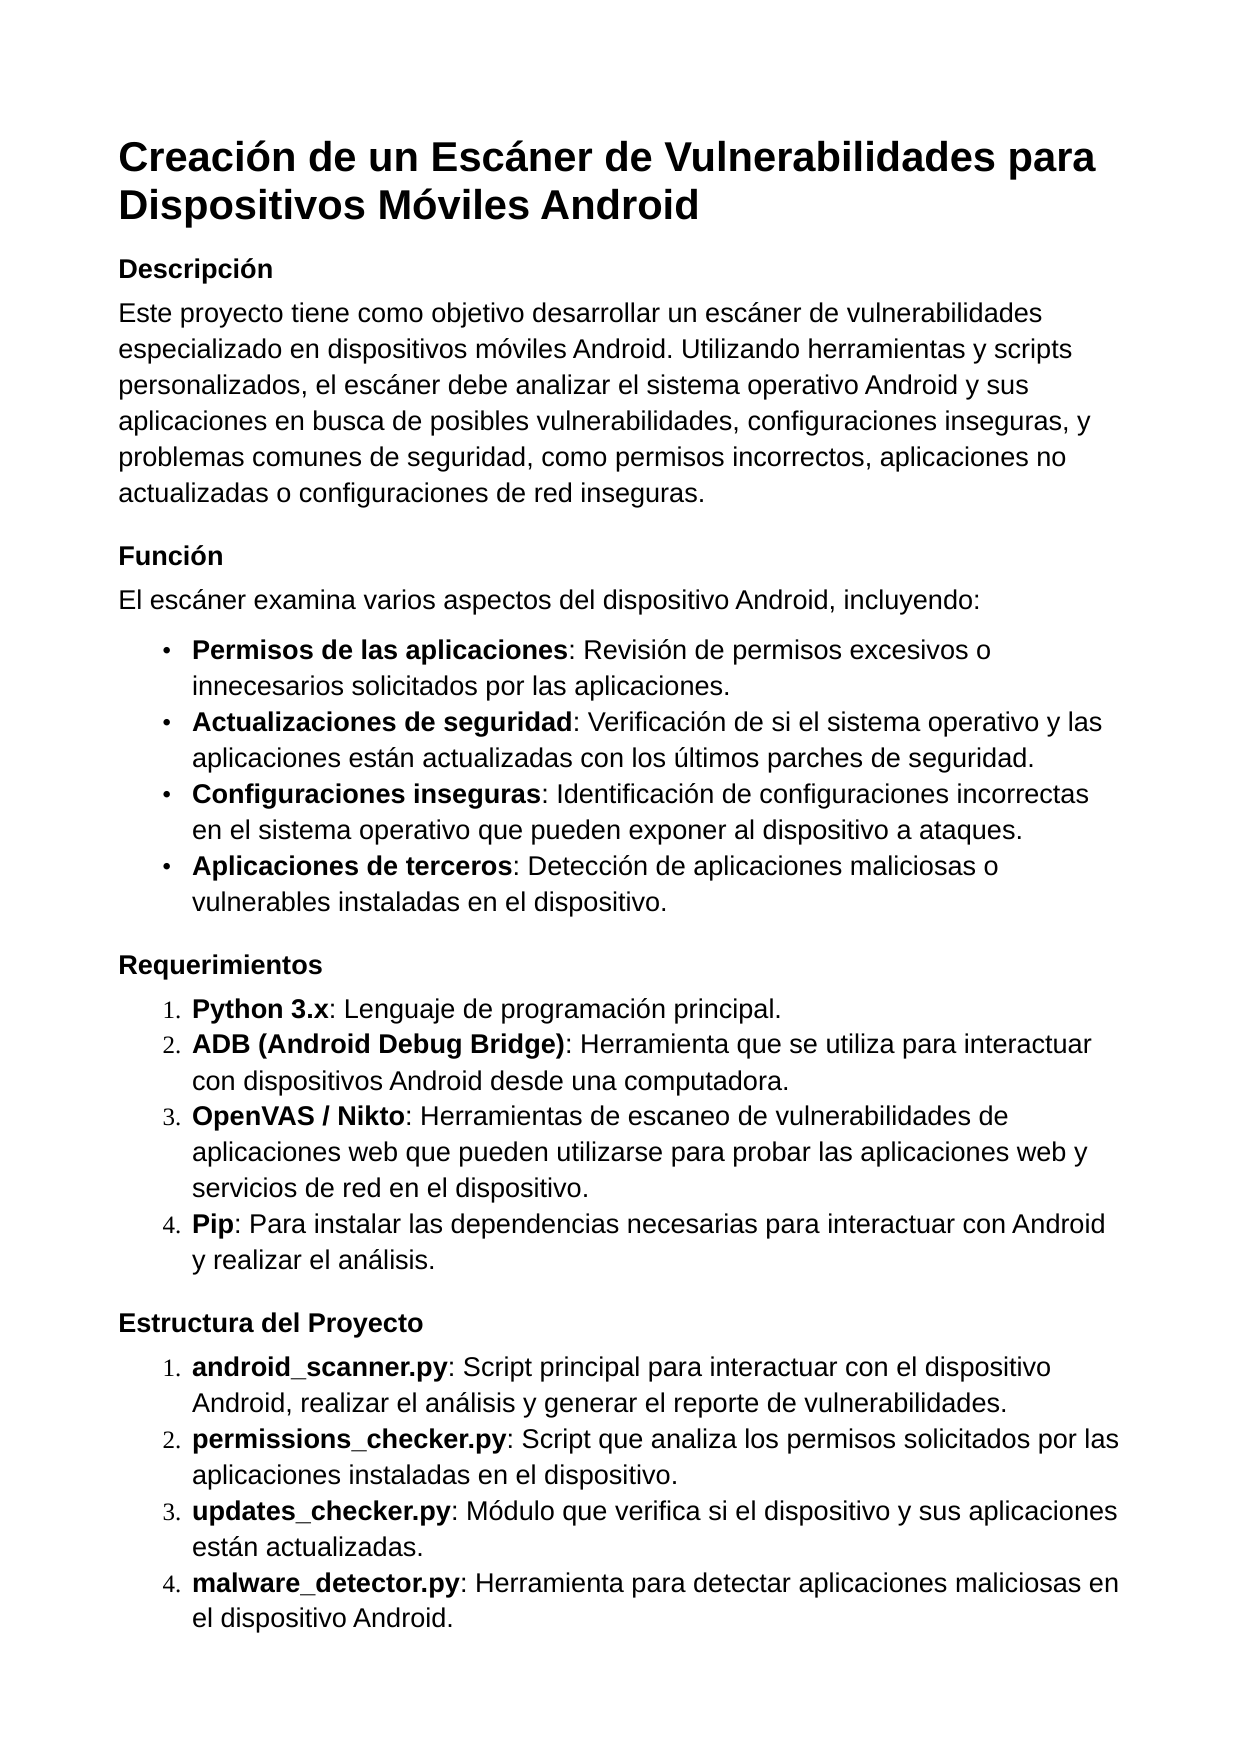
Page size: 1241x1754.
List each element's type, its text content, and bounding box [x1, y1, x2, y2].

list permissions_checker.py: Script que analiza los permisos solicitados por las aplicaciones instaladas en el dispositivo. [162, 1423, 1122, 1490]
list android_scanner.py: Script principal para interactuar con el dispositivo Android, realizar el análisis y generar el reporte de vulnerabilidades. [162, 1351, 1122, 1418]
list OpenVAS / Nikto: Herramientas de escaneo de vulnerabilidades de aplicaciones web que pueden utilizarse para probar las aplicaciones web y servicios de red en el dispositivo. [162, 1100, 1122, 1203]
text El escáner examina varios aspectos del dispositivo Android, incluyendo: [118, 584, 1122, 615]
text Este proyecto tiene como objetivo desarrollar un escáner de vulnerabilidades especializado en dispositivos móviles Android. Utilizando herramientas y scripts personalizados, el escáner debe analizar el sistema operativo Android y sus aplicaciones en busca de posibles vulnerabilidades, configuraciones inseguras, y problemas comunes de seguridad, como permisos incorrectos, aplicaciones no actualizadas o configuraciones de red inseguras. [118, 297, 1122, 508]
list Python 3.x: Lenguaje de programación principal. [162, 993, 1122, 1024]
list Permisos de las aplicaciones: Revisión de permisos excesivos o innecesarios solicitados por las aplicaciones. [162, 634, 1122, 701]
list malware_detector.py: Herramienta para detectar aplicaciones maliciosas en el dispositivo Android. [162, 1567, 1122, 1634]
list Configuraciones inseguras: Identificación de configuraciones incorrectas en el sistema operativo que pueden exponer al dispositivo a ataques. [162, 778, 1122, 845]
list ADB (Android Debug Bridge): Herramienta que se utiliza para interactuar con dispositivos Android desde una computadora. [162, 1028, 1122, 1096]
list Actualizaciones de seguridad: Verificación de si el sistema operativo y las aplicaciones están actualizadas con los últimos parches de seguridad. [162, 706, 1122, 773]
subtitle Estructura del Proyecto [118, 1307, 1122, 1338]
subtitle Descripción [118, 253, 1122, 285]
subtitle Función [118, 540, 1122, 571]
list Pip: Para instalar las dependencias necesarias para interactuar con Android y realizar el análisis. [162, 1208, 1122, 1275]
list Aplicaciones de terceros: Detección de aplicaciones maliciosas o vulnerables instaladas en el dispositivo. [162, 850, 1122, 917]
list updates_checker.py: Módulo que verifica si el dispositivo y sus aplicaciones están actualizadas. [162, 1495, 1122, 1562]
subtitle Creación de un Escáner de Vulnerabilidades para Dispositivos Móviles Android [118, 133, 1122, 228]
subtitle Requerimientos [118, 949, 1122, 980]
